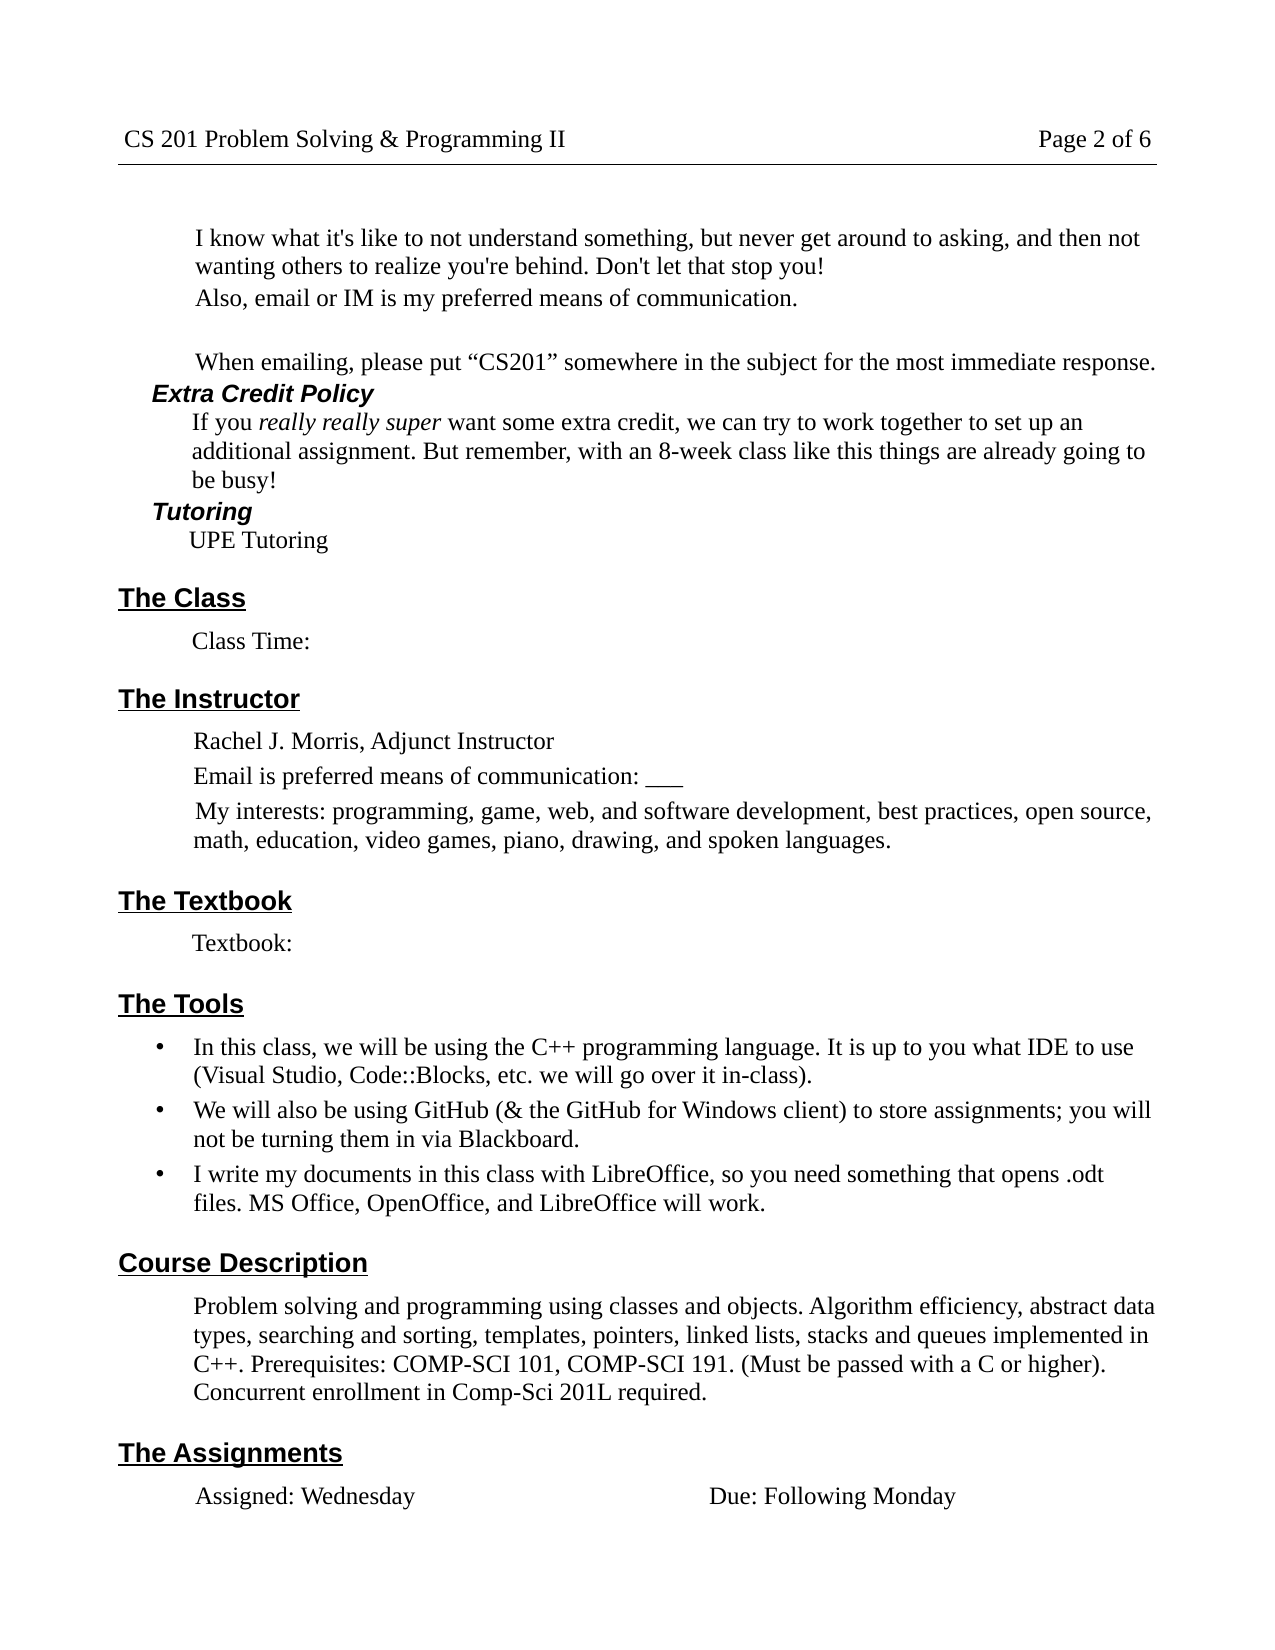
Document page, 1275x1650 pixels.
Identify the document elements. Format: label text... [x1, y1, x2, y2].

subtitle Tutoring [152, 497, 1157, 525]
list I write my documents in this class with LibreOffice, so you need something that opens .odt files. MS Office, OpenOffice, and LibreOffice will work. [156, 1159, 1157, 1216]
subtitle The Instructor [118, 683, 1157, 714]
subtitle The Assignments [118, 1437, 1157, 1468]
text When emailing, please put “CS201” somewhere in the subject for the most immediate response. [195, 347, 1157, 376]
subtitle The Tools [118, 988, 1157, 1019]
text Email is preferred means of communication: ___ [118, 761, 1157, 790]
text If you really really super want some extra credit, we can try to work together to set up an additional assignment. But remember, with an 8-week class like this things are already going to be busy! [192, 407, 1157, 493]
text Textbook: [118, 928, 1157, 957]
text Class Time: [118, 626, 1157, 654]
text Problem solving and programming using classes and objects. Algorithm efficiency, abstract data types, searching and sorting, templates, pointers, linked lists, stacks and queues implemented in C++. Prerequisites: COMP-SCI 101, COMP-SCI 191. (Must be passed with a C or higher). Concurrent enrollment in Comp-Sci 201L required. [193, 1291, 1157, 1406]
subtitle The Textbook [118, 884, 1157, 916]
list In this class, we will be using the C++ programming language. It is up to you what IDE to use (Visual Studio, Code::Blocks, etc. we will go over it in-class). [156, 1032, 1157, 1089]
subtitle Course Description [118, 1247, 1157, 1279]
text I know what it's like to not understand something, but never get around to asking, and then not wanting others to realize you're behind. Don't let that stop you! [195, 223, 1157, 280]
subtitle The Class [118, 582, 1157, 613]
text Also, email or IM is my preferred means of communication. [195, 283, 1157, 312]
text Rachel J. Morris, Adjunct Instructor [118, 726, 1157, 755]
subtitle Extra Credit Policy [152, 378, 1157, 407]
list We will also be using GitHub (& the GitHub for Windows client) to store assignments; you will not be turning them in via Blackboard. [156, 1095, 1157, 1153]
text My interests: programming, game, web, and software development, best practices, open source, math, education, video games, piano, drawing, and spoken languages. [193, 796, 1157, 853]
text Assigned: Wednesday Due: Following Monday [118, 1481, 1157, 1510]
text UPE Tutoring [188, 525, 1157, 554]
